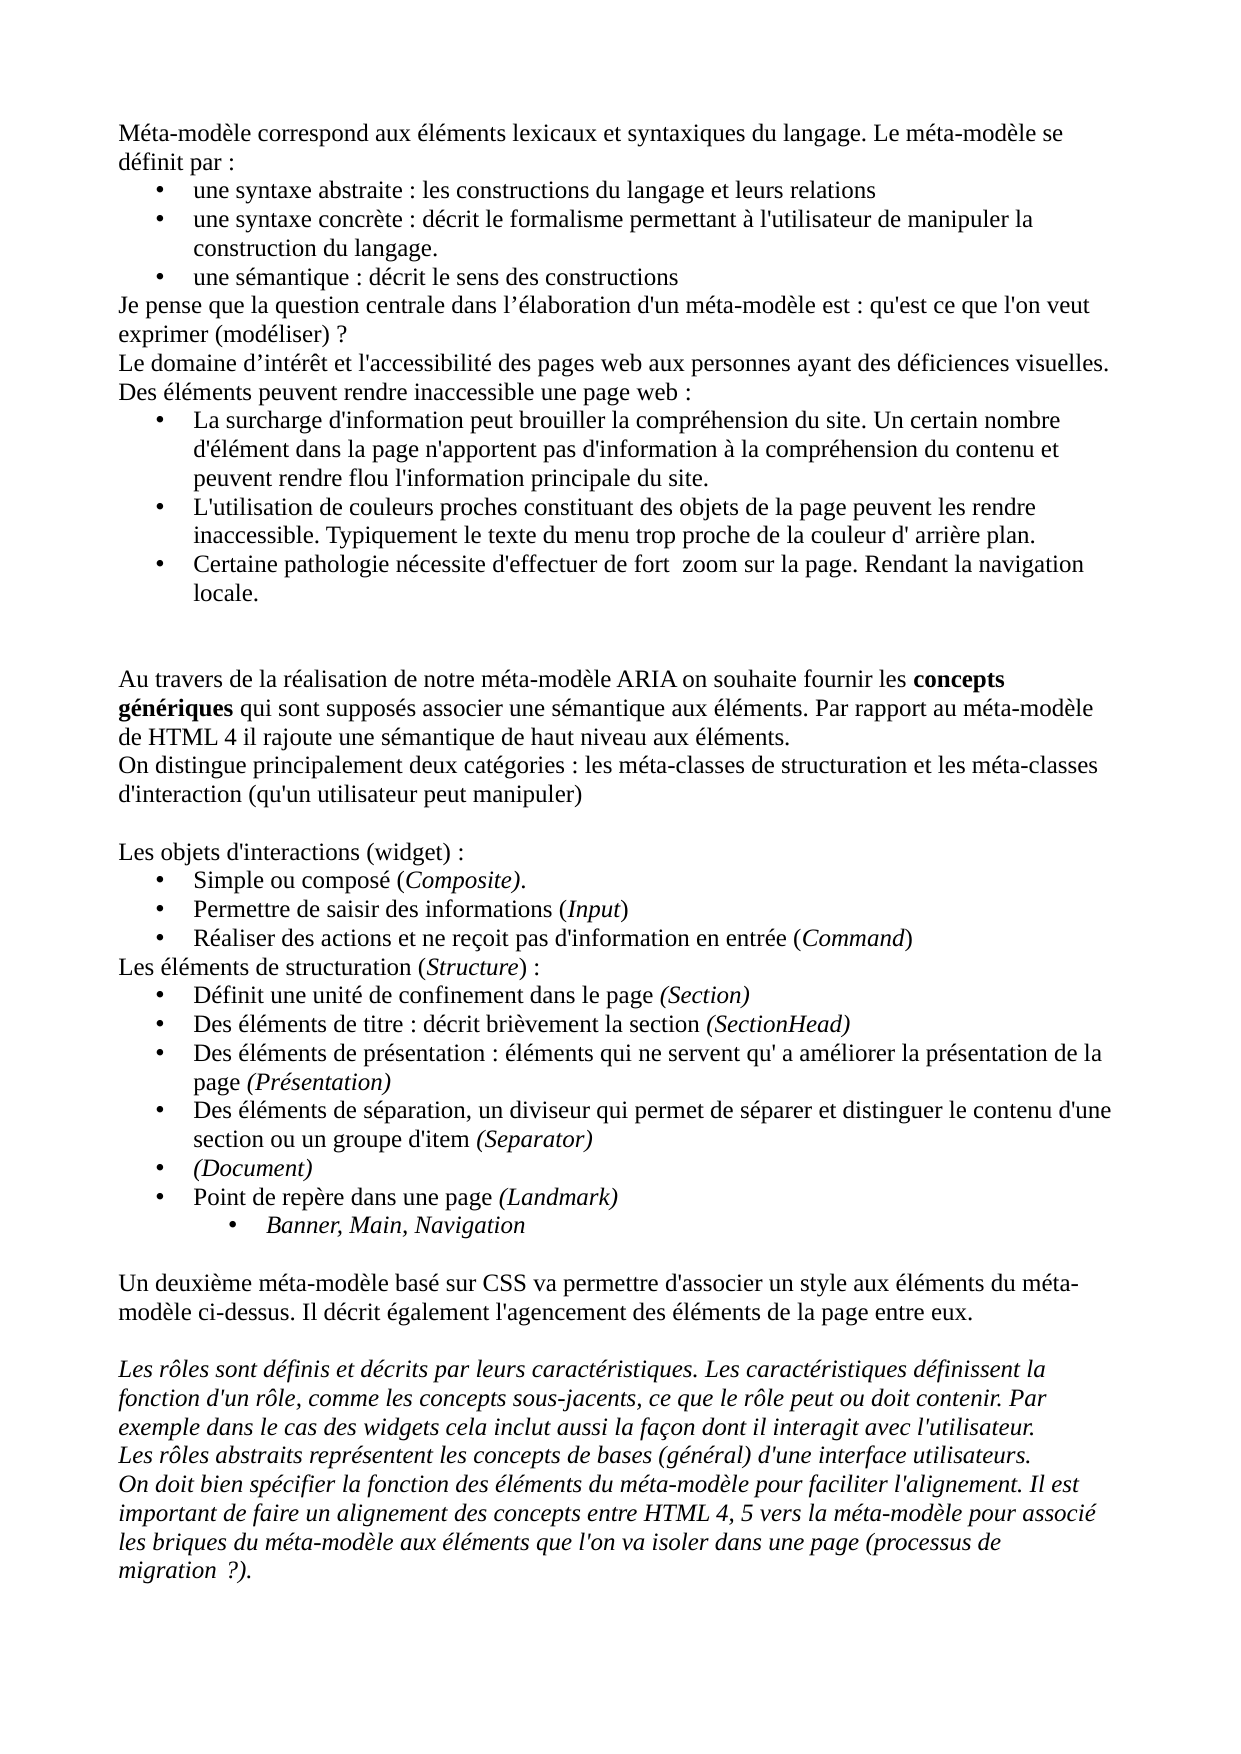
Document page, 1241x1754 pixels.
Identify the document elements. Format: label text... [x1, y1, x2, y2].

list une sémantique : décrit le sens des constructions [156, 262, 1122, 291]
list Réaliser des actions et ne reçoit pas d'information en entrée (Command) [156, 923, 1122, 952]
list (Document) [156, 1153, 1122, 1182]
list Simple ou composé (Composite). [156, 866, 1122, 894]
list L'utilisation de couleurs proches constituant des objets de la page peuvent les rendre inaccessible. Typiquement le texte du menu trop proche de la couleur d' arrière plan. [156, 492, 1122, 549]
list Des éléments de titre : décrit brièvement la section (SectionHead) [156, 1009, 1122, 1038]
text Les éléments de structuration (Structure) : [118, 952, 1122, 981]
text On doit bien spécifier la fonction des éléments du méta-modèle pour faciliter l'alignement. Il est important de faire un alignement des concepts entre HTML 4, 5 vers la méta-modèle pour associé les briques du méta-modèle aux éléments que l'on va isoler dans une page (processus de migration ?). [118, 1469, 1122, 1584]
text Au travers de la réalisation de notre méta-modèle ARIA on souhaite fournir les concepts génériques qui sont supposés associer une sémantique aux éléments. Par rapport au méta-modèle de HTML 4 il rajoute une sémantique de haut niveau aux éléments. [118, 664, 1122, 751]
text Je pense que la question centrale dans l’élaboration d'un méta-modèle est : qu'est ce que l'on veut exprimer (modéliser) ? [118, 291, 1122, 348]
list Les rôles sont définis et décrits par leurs caractéristiques. Les caractéristiques définissent la fonction d'un rôle, comme les concepts sous-jacents, ce que le rôle peut ou doit contenir. Par exemple dans le cas des widgets cela inclut aussi la façon dont il interagit avec l'utilisateur. [81, 1354, 1122, 1441]
list La surcharge d'information peut brouiller la compréhension du site. Un certain nombre d'élément dans la page n'apportent pas d'information à la compréhension du contenu et peuvent rendre flou l'information principale du site. [156, 406, 1122, 492]
list Des éléments de présentation : éléments qui ne servent qu' a améliorer la présentation de la page (Présentation) [156, 1038, 1122, 1096]
text Un deuxième méta-modèle basé sur CSS va permettre d'associer un style aux éléments du méta-modèle ci-dessus. Il décrit également l'agencement des éléments de la page entre eux. [118, 1268, 1122, 1326]
text Les objets d'interactions (widget) : [118, 837, 1122, 866]
list Permettre de saisir des informations (Input) [156, 894, 1122, 923]
list Des éléments de séparation, un diviseur qui permet de séparer et distinguer le contenu d'une section ou un groupe d'item (Separator) [156, 1096, 1122, 1153]
text On distingue principalement deux catégories : les méta-classes de structuration et les méta-classes d'interaction (qu'un utilisateur peut manipuler) [118, 751, 1122, 808]
list une syntaxe concrète : décrit le formalisme permettant à l'utilisateur de manipuler la construction du langage. [156, 204, 1122, 262]
list Banner, Main, Navigation [228, 1211, 1122, 1239]
text Le domaine d’intérêt et l'accessibilité des pages web aux personnes ayant des déficiences visuelles. Des éléments peuvent rendre inaccessible une page web : [118, 348, 1122, 406]
text Méta-modèle correspond aux éléments lexicaux et syntaxiques du langage. Le méta-modèle se définit par : [118, 118, 1122, 176]
list Définit une unité de confinement dans le page (Section) [156, 981, 1122, 1009]
list Certaine pathologie nécessite d'effectuer de fort zoom sur la page. Rendant la navigation locale. [156, 549, 1122, 607]
list Point de repère dans une page (Landmark) [156, 1182, 1122, 1211]
text Les rôles abstraits représentent les concepts de bases (général) d'une interface utilisateurs. [118, 1441, 1122, 1469]
list une syntaxe abstraite : les constructions du langage et leurs relations [156, 176, 1122, 204]
